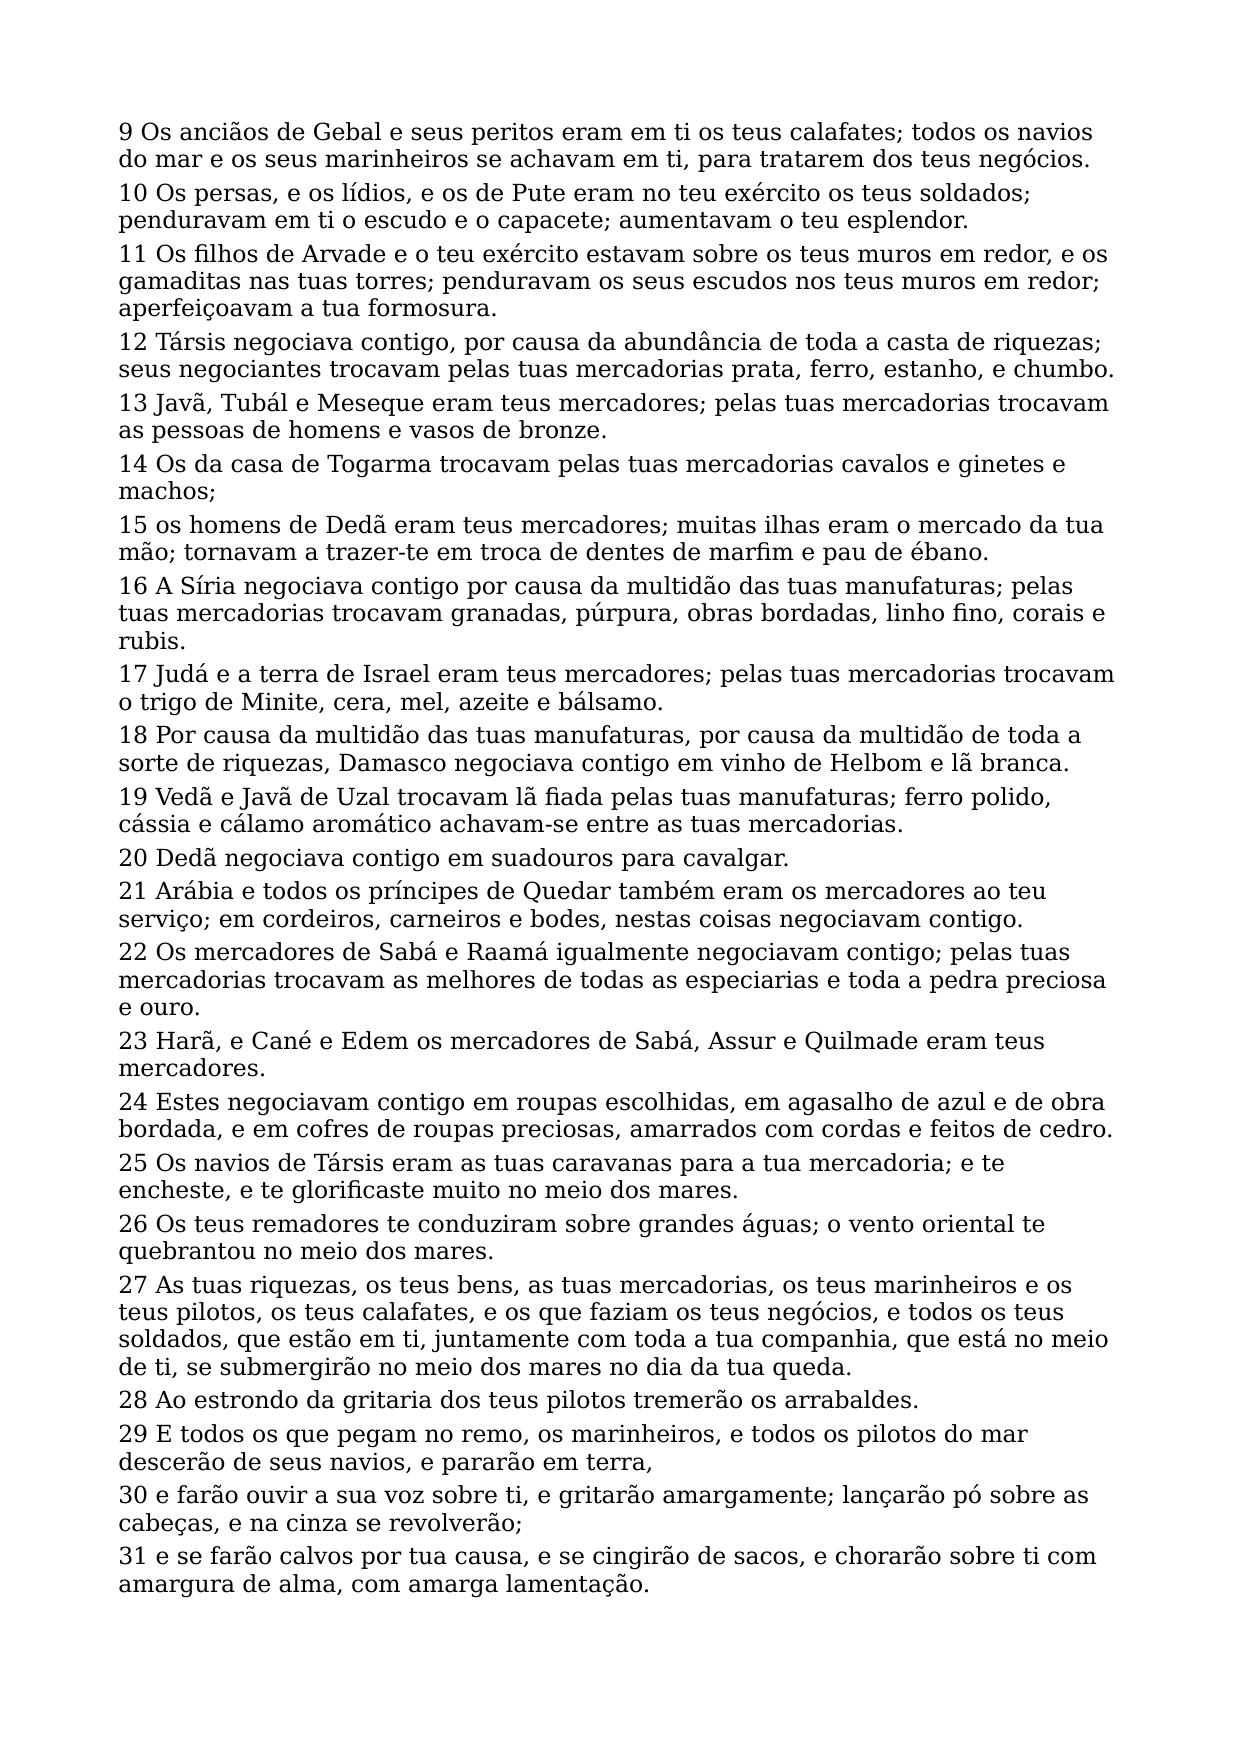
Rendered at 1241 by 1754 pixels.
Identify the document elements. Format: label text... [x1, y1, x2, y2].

text 26 Os teus remadores te conduziram sobre grandes águas; o vento oriental te quebrantou no meio dos mares. [118, 1210, 1122, 1265]
text 15 os homens de Dedã eram teus mercadores; muitas ilhas eram o mercado da tua mão; tornavam a trazer-te em troca de dentes de marfim e pau de ébano. [118, 512, 1122, 566]
text 14 Os da casa de Togarma trocavam pelas tuas mercadorias cavalos e ginetes e machos; [118, 451, 1122, 505]
text 23 Harã, e Cané e Edem os mercadores de Sabá, Assur e Quilmade eram teus mercadores. [118, 1027, 1122, 1082]
text 9 Os anciãos de Gebal e seus peritos eram em ti os teus calafates; todos os navios do mar e os seus marinheiros se achavam em ti, para tratarem dos teus negócios. [118, 118, 1122, 173]
text 22 Os mercadores de Sabá e Raamá igualmente negociavam contigo; pelas tuas mercadorias trocavam as melhores de todas as especiarias e toda a pedra preciosa e ouro. [118, 939, 1122, 1021]
text 31 e se farão calvos por tua causa, e se cingirão de sacos, e chorarão sobre ti com amargura de alma, com amarga lamentação. [118, 1543, 1122, 1597]
text 19 Vedã e Javã de Uzal trocavam lã fiada pelas tuas manufaturas; ferro polido, cássia e cálamo aromático achavam-se entre as tuas mercadorias. [118, 783, 1122, 838]
text 30 e farão ouvir a sua voz sobre ti, e gritarão amargamente; lançarão pó sobre as cabeças, e na cinza se revolverão; [118, 1482, 1122, 1536]
text 18 Por causa da multidão das tuas manufaturas, por causa da multidão de toda a sorte de riquezas, Damasco negociava contigo em vinho de Helbom e lã branca. [118, 722, 1122, 777]
text 17 Judá e a terra de Israel eram teus mercadores; pelas tuas mercadorias trocavam o trigo de Minite, cera, mel, azeite e bálsamo. [118, 661, 1122, 716]
text 25 Os navios de Társis eram as tuas caravanas para a tua mercadoria; e te encheste, e te glorificaste muito no meio dos mares. [118, 1149, 1122, 1204]
text 12 Társis negociava contigo, por causa da abundância de toda a casta de riquezas; seus negociantes trocavam pelas tuas mercadorias prata, ferro, estanho, e chumbo. [118, 328, 1122, 383]
text 27 As tuas riquezas, os teus bens, as tuas mercadorias, os teus marinheiros e os teus pilotos, os teus calafates, e os que faziam os teus negócios, e todos os teus soldados, que estão em ti, juntamente com toda a tua companhia, que está no meio de ti, se submergirão no meio dos mares no dia da tua queda. [118, 1271, 1122, 1381]
text 16 A Síria negociava contigo por causa da multidão das tuas manufaturas; pelas tuas mercadorias trocavam granadas, púrpura, obras bordadas, linho fino, corais e rubis. [118, 573, 1122, 654]
text 10 Os persas, e os lídios, e os de Pute eram no teu exército os teus soldados; penduravam em ti o escudo e o capacete; aumentavam o teu esplendor. [118, 179, 1122, 234]
text 28 Ao estrondo da gritaria dos teus pilotos tremerão os arrabaldes. [118, 1387, 1122, 1414]
text 13 Javã, Tubál e Meseque eram teus mercadores; pelas tuas mercadorias trocavam as pessoas de homens e vasos de bronze. [118, 389, 1122, 444]
text 20 Dedã negociava contigo em suadouros para cavalgar. [118, 844, 1122, 871]
text 21 Arábia e todos os príncipes de Quedar também eram os mercadores ao teu serviço; em cordeiros, carneiros e bodes, nestas coisas negociavam contigo. [118, 878, 1122, 932]
text 11 Os filhos de Arvade e o teu exército estavam sobre os teus muros em redor, e os gamaditas nas tuas torres; penduravam os seus escudos nos teus muros em redor; aperfeiçoavam a tua formosura. [118, 240, 1122, 322]
text 29 E todos os que pegam no remo, os marinheiros, e todos os pilotos do mar descerão de seus navios, e pararão em terra, [118, 1421, 1122, 1475]
text 24 Estes negociavam contigo em roupas escolhidas, em agasalho de azul e de obra bordada, e em cofres de roupas preciosas, amarrados com cordas e feitos de cedro. [118, 1088, 1122, 1143]
